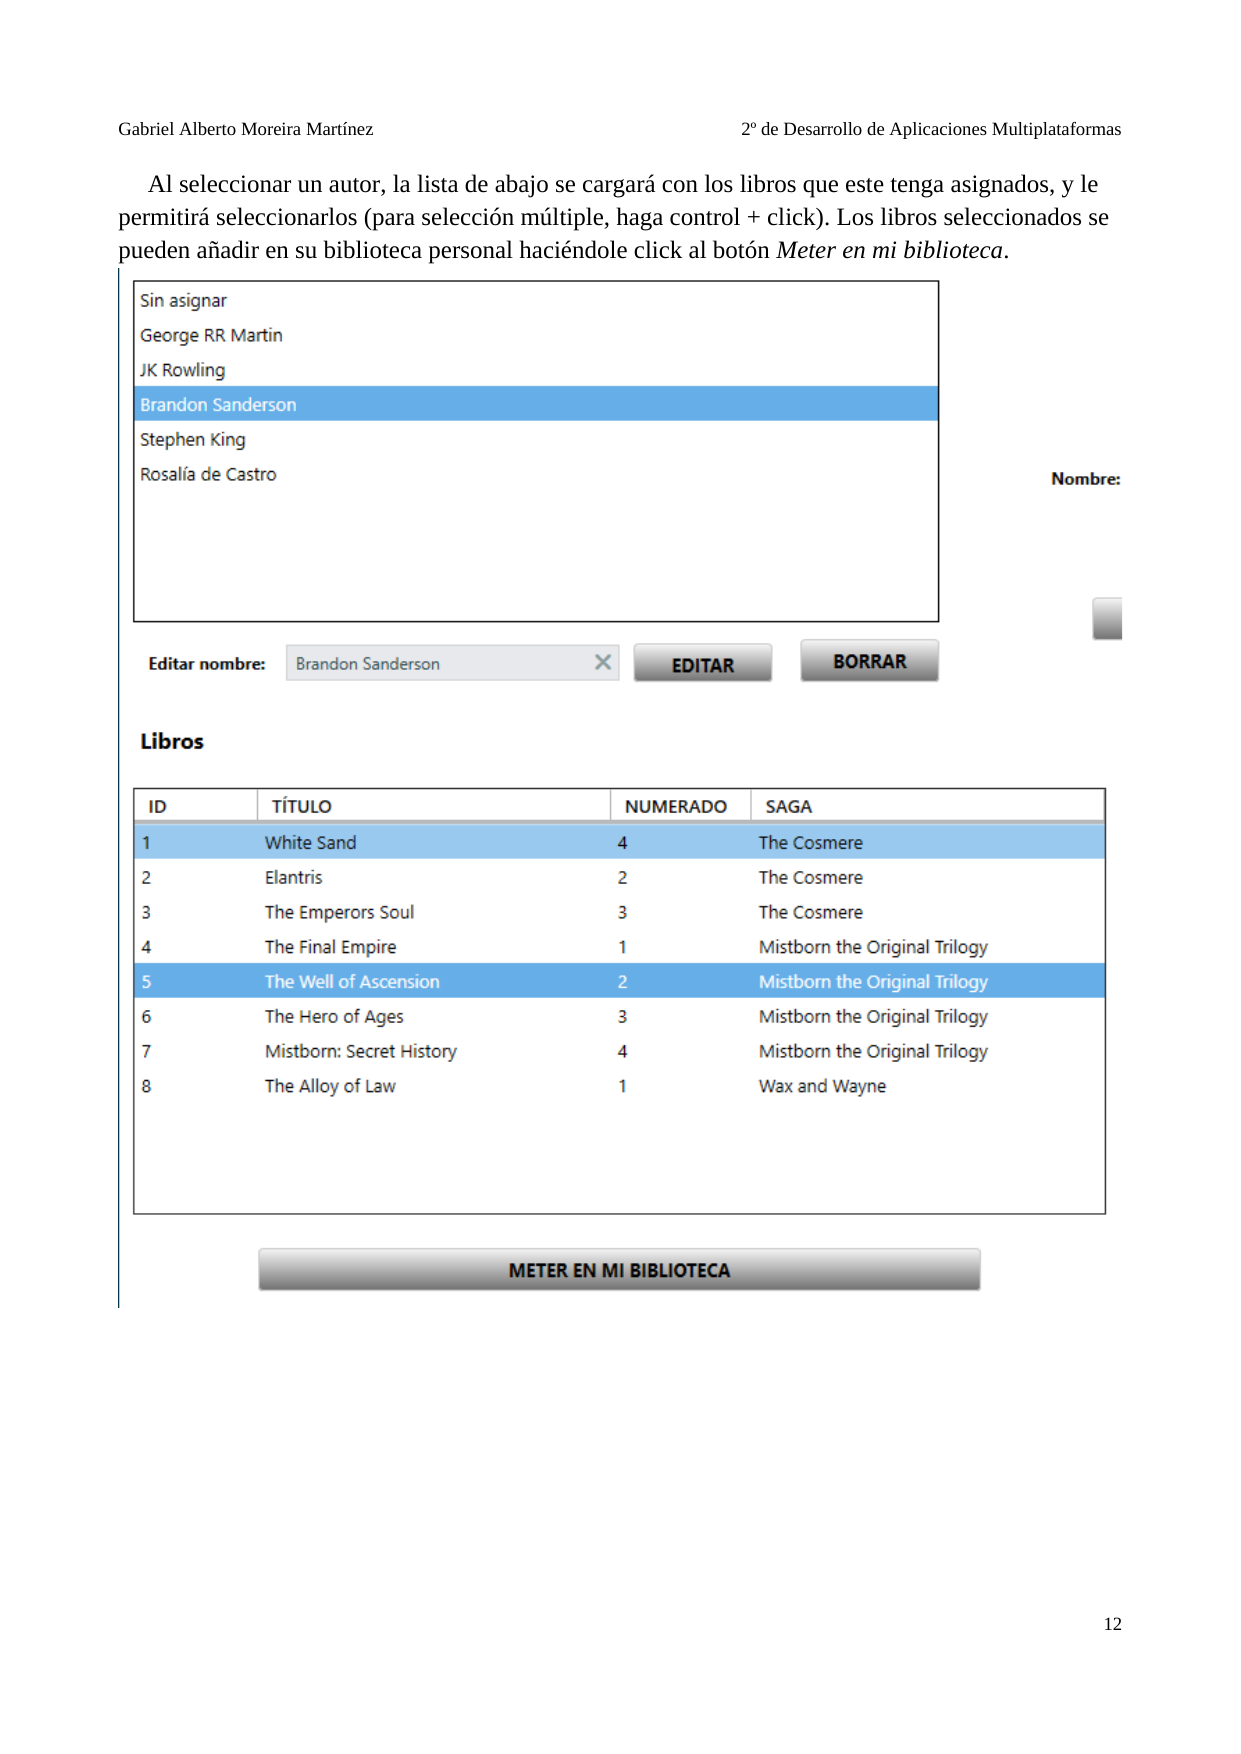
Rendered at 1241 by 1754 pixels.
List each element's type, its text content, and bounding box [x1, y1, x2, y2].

text Al seleccionar un autor, la lista de abajo se cargará con los libros que este tenga asignados, y le permitirá seleccionarlos (para selección múltiple, haga control + click). Los libros seleccionados se pueden añadir en su biblioteca personal haciéndole click al botón Meter en mi biblioteca. [118, 169, 1122, 264]
picture [120, 268, 1123, 1308]
